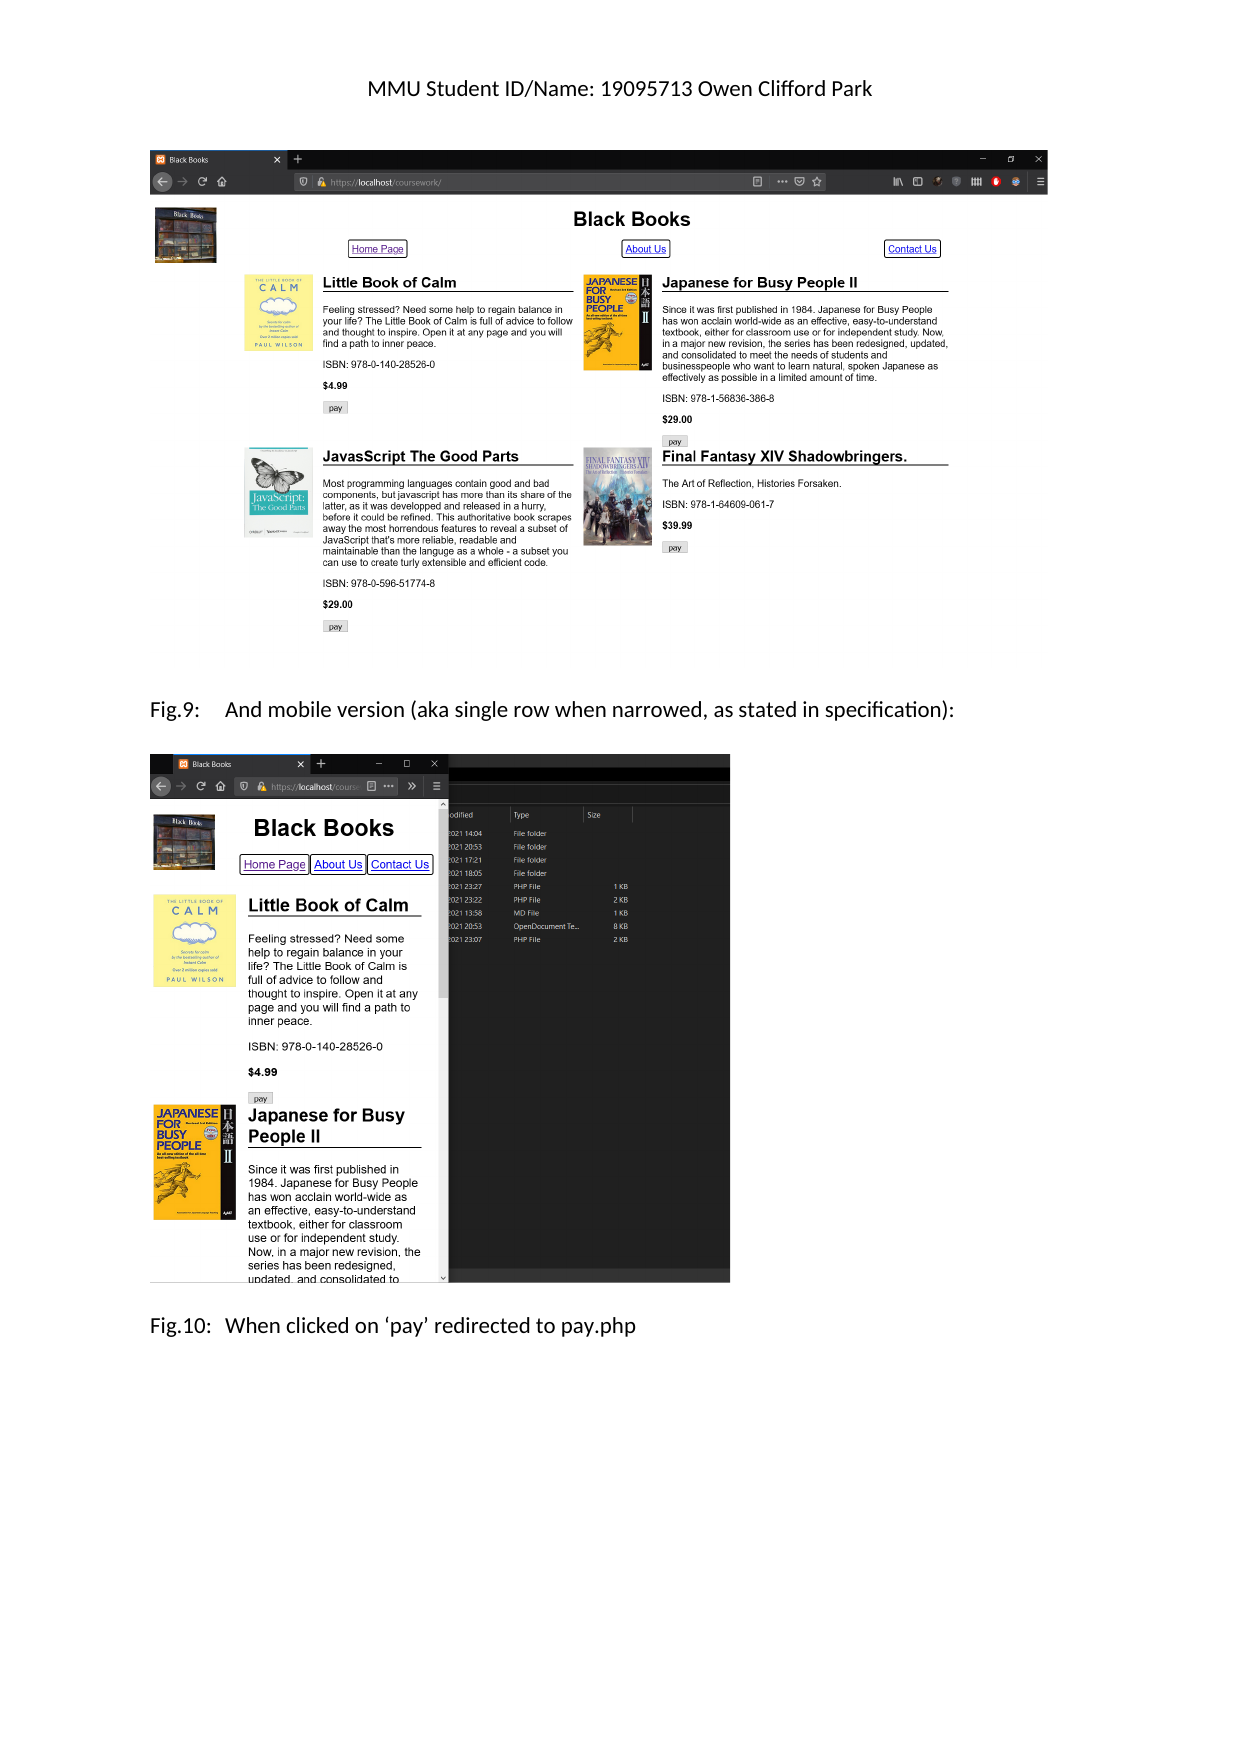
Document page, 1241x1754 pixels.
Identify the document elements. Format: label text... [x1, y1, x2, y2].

text Fig.10: When clicked on ‘pay’ redirected to pay.php [150, 1311, 1090, 1339]
text Fig.9: And mobile version (aka single row when narrowed, as stated in specification): [150, 696, 1090, 723]
